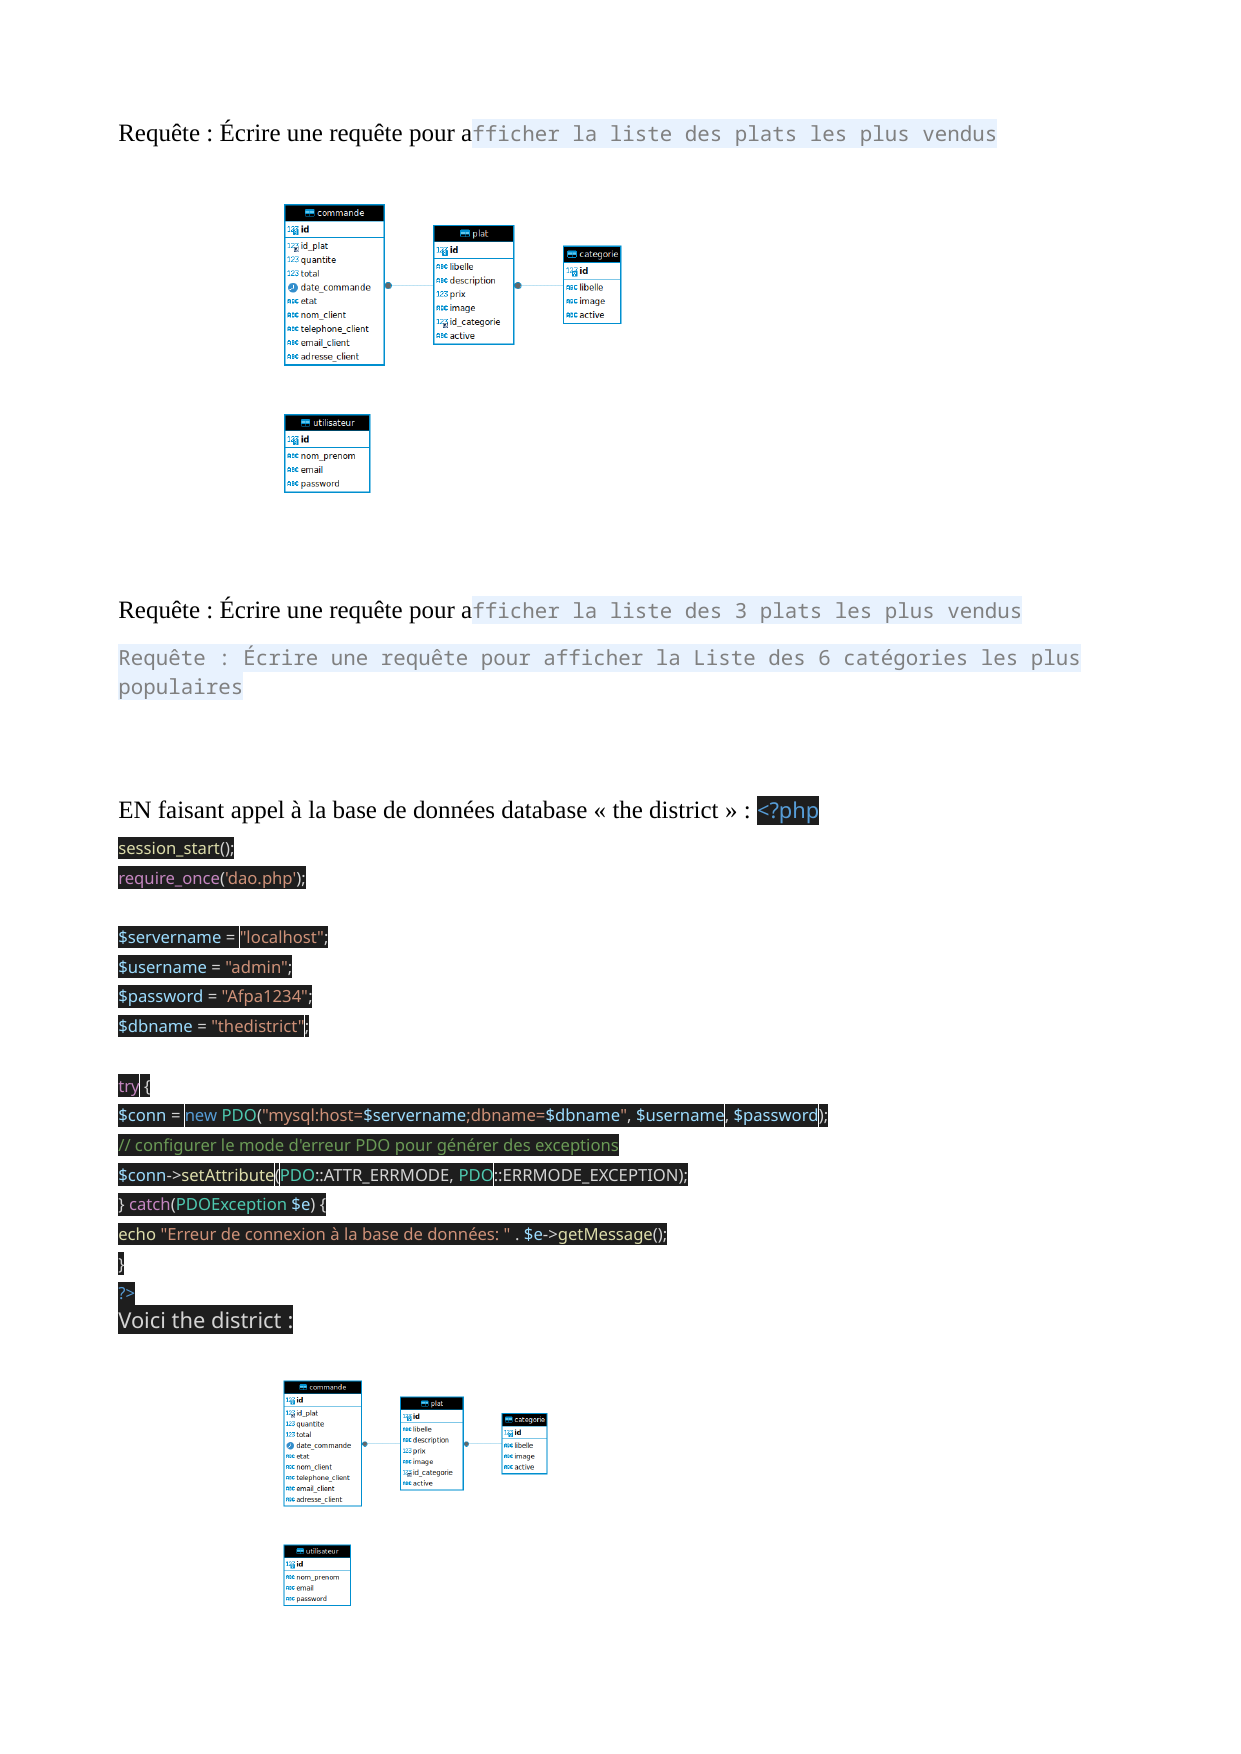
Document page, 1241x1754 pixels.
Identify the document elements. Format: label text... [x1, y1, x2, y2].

text $password = "Afpa1234"; [118, 978, 1122, 1008]
text ?> [118, 1275, 1122, 1305]
text Requête : Écrire une requête pour afficher la liste des plats les plus vendus [118, 118, 1122, 148]
text Requête : Écrire une requête pour afficher la Liste des 6 catégories les plus populaires [118, 643, 1122, 700]
text $conn->setAttribute(PDO::ATTR_ERRMODE, PDO::ERRMODE_EXCEPTION); [118, 1156, 1122, 1186]
text Voici the district : [118, 1305, 1122, 1334]
text // configurer le mode d'erreur PDO pour générer des exceptions [118, 1127, 1122, 1156]
text EN faisant appel à la base de données database « the district » : <?php [118, 796, 1122, 825]
picture [281, 1371, 565, 1610]
text $conn = new PDO("mysql:host=$servername;dbname=$dbname", $username, $password); [118, 1097, 1122, 1127]
text $servername = "localhost"; [118, 919, 1122, 948]
picture [281, 192, 644, 498]
text $username = "admin"; [118, 948, 1122, 978]
text } catch(PDOException $e) { [118, 1186, 1122, 1216]
text $dbname = "thedistrict"; [118, 1008, 1122, 1037]
text Requête : Écrire une requête pour afficher la liste des 3 plats les plus vendus [118, 595, 1122, 624]
text echo "Erreur de connexion à la base de données: " . $e->getMessage(); [118, 1216, 1122, 1245]
text require_once('dao.php'); [118, 859, 1122, 889]
text } [118, 1245, 1122, 1275]
text try { [118, 1067, 1122, 1097]
text session_start(); [118, 830, 1122, 859]
